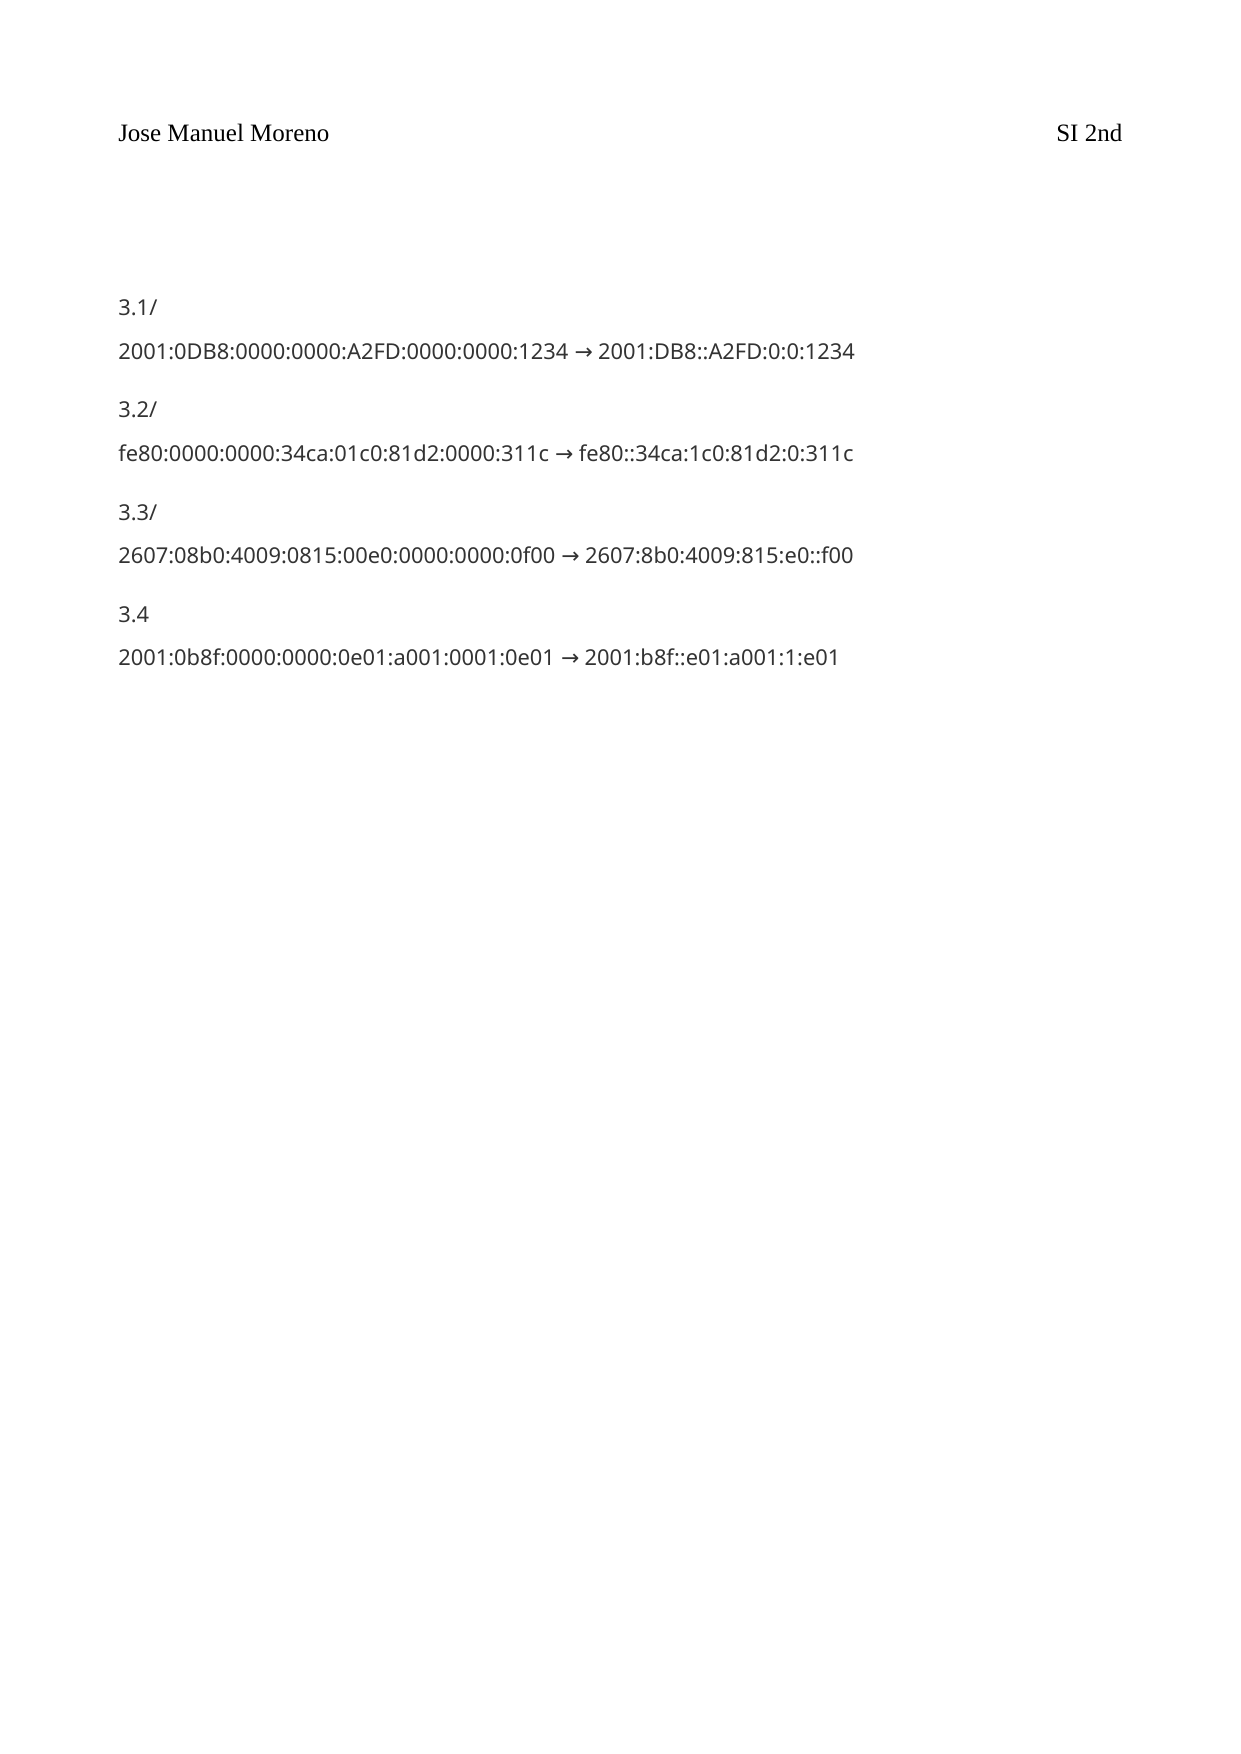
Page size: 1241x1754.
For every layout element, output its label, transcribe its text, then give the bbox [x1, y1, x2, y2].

text 3.1/ 2001:0DB8:0000:0000:A2FD:0000:0000:1234 → 2001:DB8::A2FD:0:0:1234 [118, 278, 1122, 366]
text 3.2/ fe80:0000:0000:34ca:01c0:81d2:0000:311c → fe80::34ca:1c0:81d2:0:311c [118, 381, 1122, 468]
text 3.4 2001:0b8f:0000:0000:0e01:a001:0001:0e01 → 2001:b8f::e01:a001:1:e01 [118, 585, 1122, 672]
text 3.3/ 2607:08b0:4009:0815:00e0:0000:0000:0f00 → 2607:8b0:4009:815:e0::f00 [118, 483, 1122, 570]
